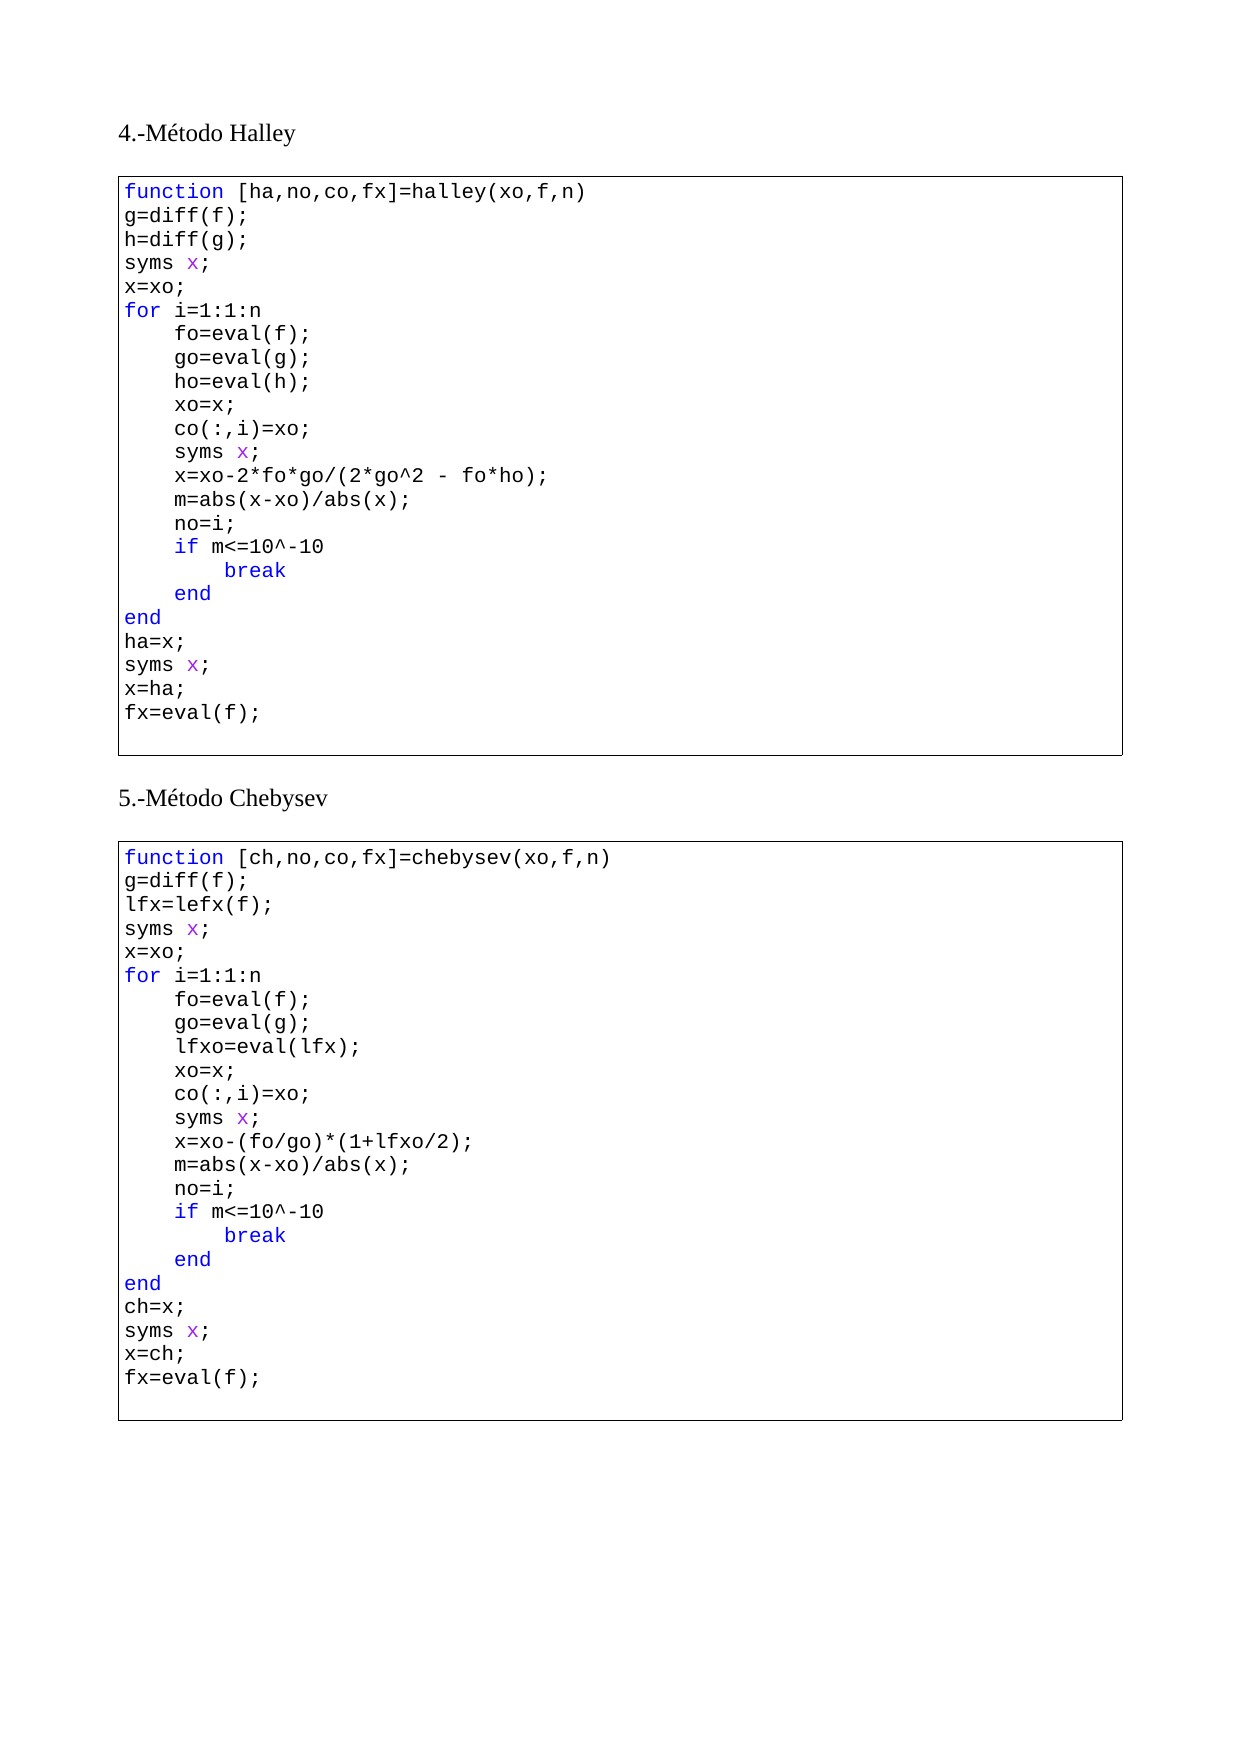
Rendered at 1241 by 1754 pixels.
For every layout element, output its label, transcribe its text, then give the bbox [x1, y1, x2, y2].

text 5.-Método Chebysev [118, 783, 1122, 812]
text 4.-Método Halley [118, 118, 1122, 147]
table_header function [ch,no,co,fx]=chebysev(xo,f,n) g=diff(f); lfx=lefx(f); syms x; x=xo; for i=1:1:n fo=eval(f); go=eval(g); lfxo=eval(lfx); xo=x; co(:,i)=xo; syms x; x=xo-(fo/go)*(1+lfxo/2); m=abs(x-xo)/abs(x); no=i; if m<=10^-10 break end end ch=x; syms x; x=ch; fx=eval(f); [119, 842, 1122, 1420]
table_header function [ha,no,co,fx]=halley(xo,f,n) g=diff(f); h=diff(g); syms x; x=xo; for i=1:1:n fo=eval(f); go=eval(g); ho=eval(h); xo=x; co(:,i)=xo; syms x; x=xo-2*fo*go/(2*go^2 - fo*ho); m=abs(x-xo)/abs(x); no=i; if m<=10^-10 break end end ha=x; syms x; x=ha; fx=eval(f); [119, 177, 1122, 755]
